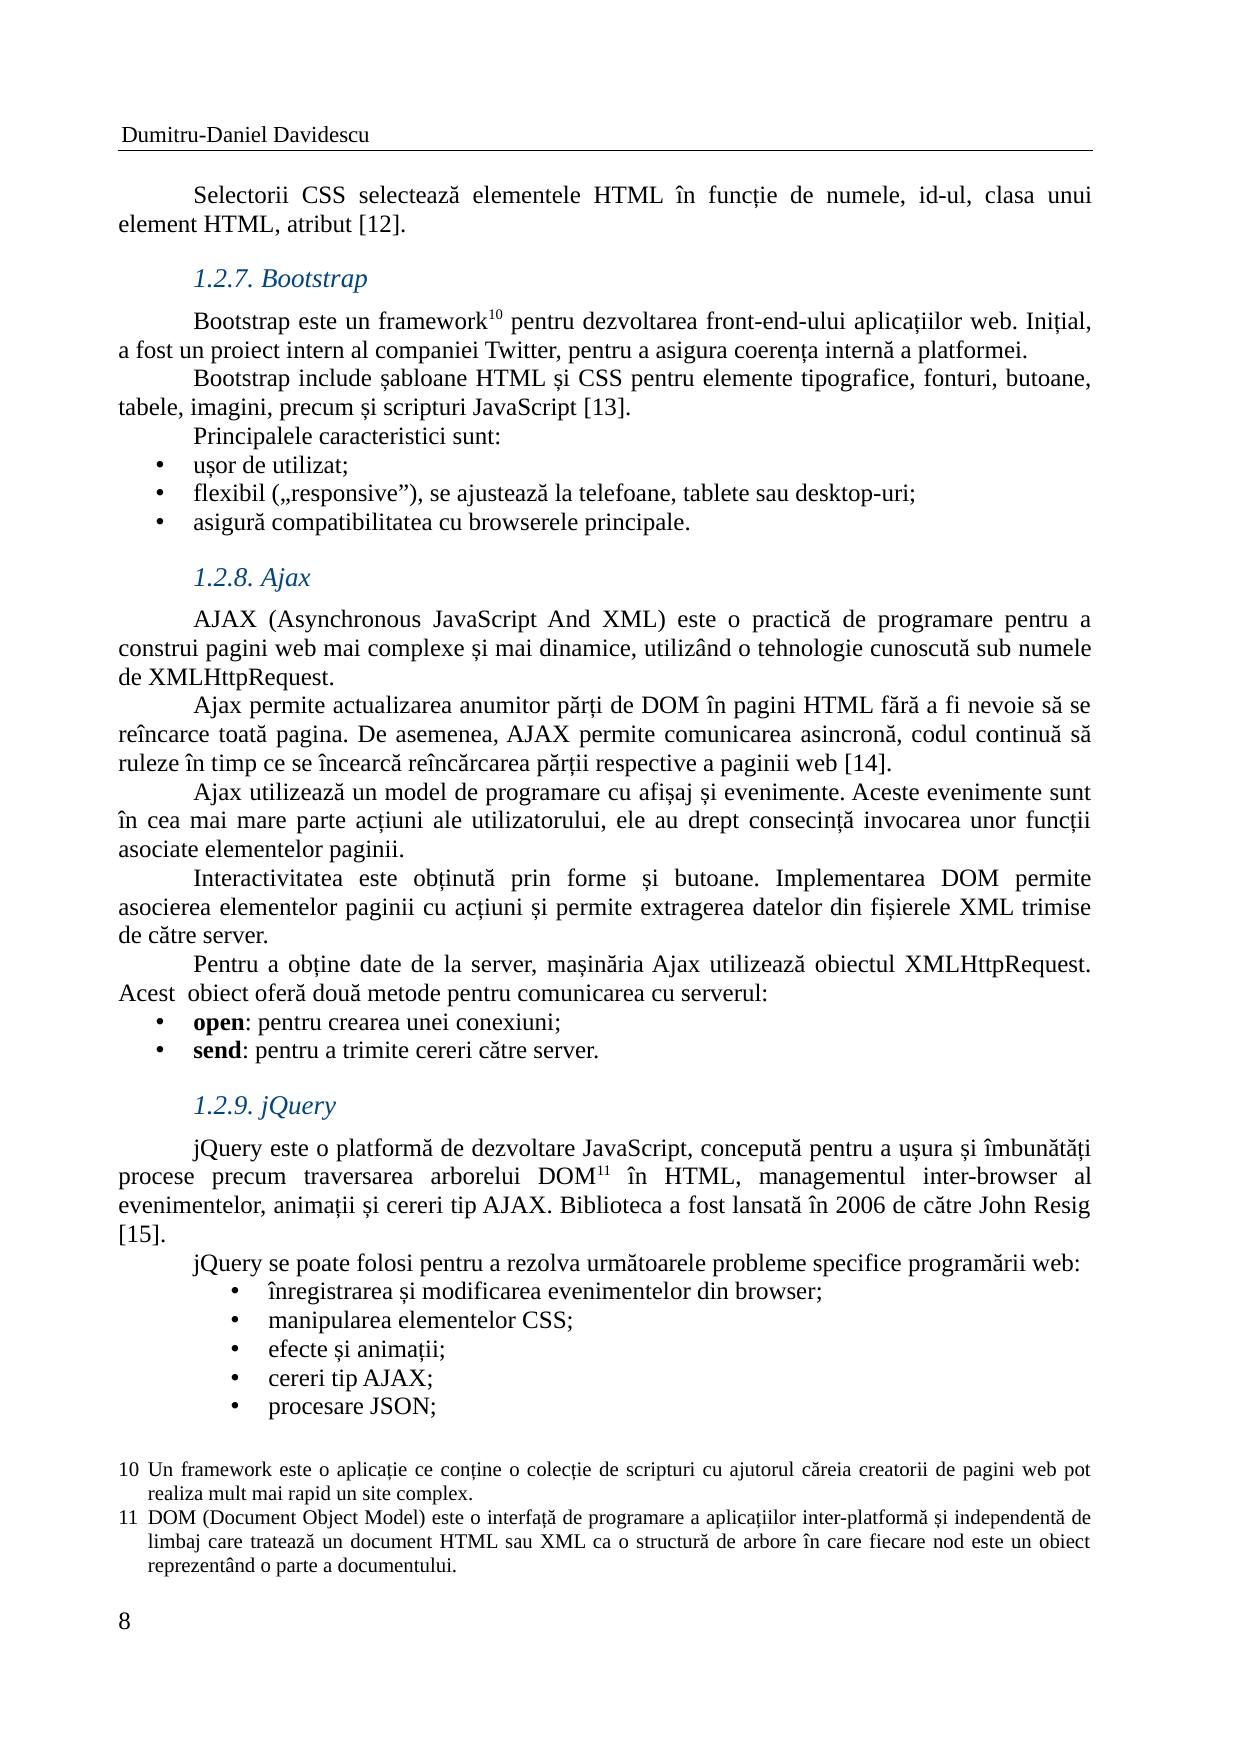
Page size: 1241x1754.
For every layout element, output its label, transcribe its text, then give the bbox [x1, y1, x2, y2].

text Ajax utilizează un model de programare cu afișaj și evenimente. Aceste evenimente sunt în cea mai mare parte acțiuni ale utilizatorului, ele au drept consecință invocarea unor funcții asociate elementelor paginii. [118, 777, 1093, 863]
text DOM (Document Object Model) este o interfață de programare a aplicațiilor inter-platformă și independentă de limbaj care tratează un document HTML sau XML ca o structură de arbore în care fiecare nod este un obiect reprezentând o parte a documentului. [118, 1505, 1093, 1577]
text Bootstrap este un framework pentru dezvoltarea front-end-ului aplicațiilor web. Inițial, a fost un proiect intern al companiei Twitter, pentru a asigura coerența internă a platformei. [118, 306, 1093, 363]
list manipularea elementelor CSS; [231, 1305, 1093, 1334]
text jQuery se poate folosi pentru a rezolva următoarele probleme specifice programării web: [118, 1248, 1093, 1276]
text Interactivitatea este obținută prin forme și butoane. Implementarea DOM permite asocierea elementelor paginii cu acțiuni și permite extragerea datelor din fișierele XML trimise de către server. [118, 863, 1093, 949]
text jQuery este o platformă de dezvoltare JavaScript, concepută pentru a ușura și îmbunătăți procese precum traversarea arborelui DOM în HTML, managementul inter-browser al evenimentelor, animații și cereri tip AJAX. Biblioteca a fost lansată în 2006 de către John Resig [15]. [118, 1133, 1093, 1248]
text Principalele caracteristici sunt: [118, 421, 1093, 450]
list asigură compatibilitatea cu browserele principale. [156, 507, 1093, 536]
text AJAX (Asynchronous JavaScript And XML) este o practică de programare pentru a construi pagini web mai complexe și mai dinamice, utilizând o tehnologie cunoscută sub numele de XMLHttpRequest. [118, 604, 1093, 691]
text Selectorii CSS selectează elementele HTML în funcție de numele, id-ul, clasa unui element HTML, atribut [12]. [118, 180, 1093, 238]
text Ajax permite actualizarea anumitor părți de DOM în pagini HTML fără a fi nevoie să se reîncarce toată pagina. De asemenea, AJAX permite comunicarea asincronă, codul continuă să ruleze în timp ce se încearcă reîncărcarea părții respective a paginii web [14]. [118, 691, 1093, 777]
subtitle Ajax [193, 561, 1093, 592]
subtitle Bootstrap [193, 262, 1093, 294]
list ușor de utilizat; [156, 450, 1093, 478]
list flexibil („responsive”), se ajustează la telefoane, tablete sau desktop-uri; [156, 478, 1093, 507]
text Pentru a obține date de la server, mașinăria Ajax utilizează obiectul XMLHttpRequest. Acest obiect oferă două metode pentru comunicarea cu serverul: [118, 949, 1093, 1007]
list efecte și animații; [231, 1334, 1093, 1363]
list înregistrarea și modificarea evenimentelor din browser; [231, 1276, 1093, 1305]
list cereri tip AJAX; [231, 1363, 1093, 1391]
text Un framework este o aplicație ce conține o colecție de scripturi cu ajutorul căreia creatorii de pagini web pot realiza mult mai rapid un site complex. [118, 1457, 1093, 1505]
text Bootstrap include șabloane HTML și CSS pentru elemente tipografice, fonturi, butoane, tabele, imagini, precum și scripturi JavaScript [13]. [118, 363, 1093, 421]
list open: pentru crearea unei conexiuni; [156, 1007, 1093, 1036]
subtitle jQuery [193, 1089, 1093, 1120]
list send: pentru a trimite cereri către server. [156, 1036, 1093, 1064]
list procesare JSON; [231, 1391, 1093, 1420]
